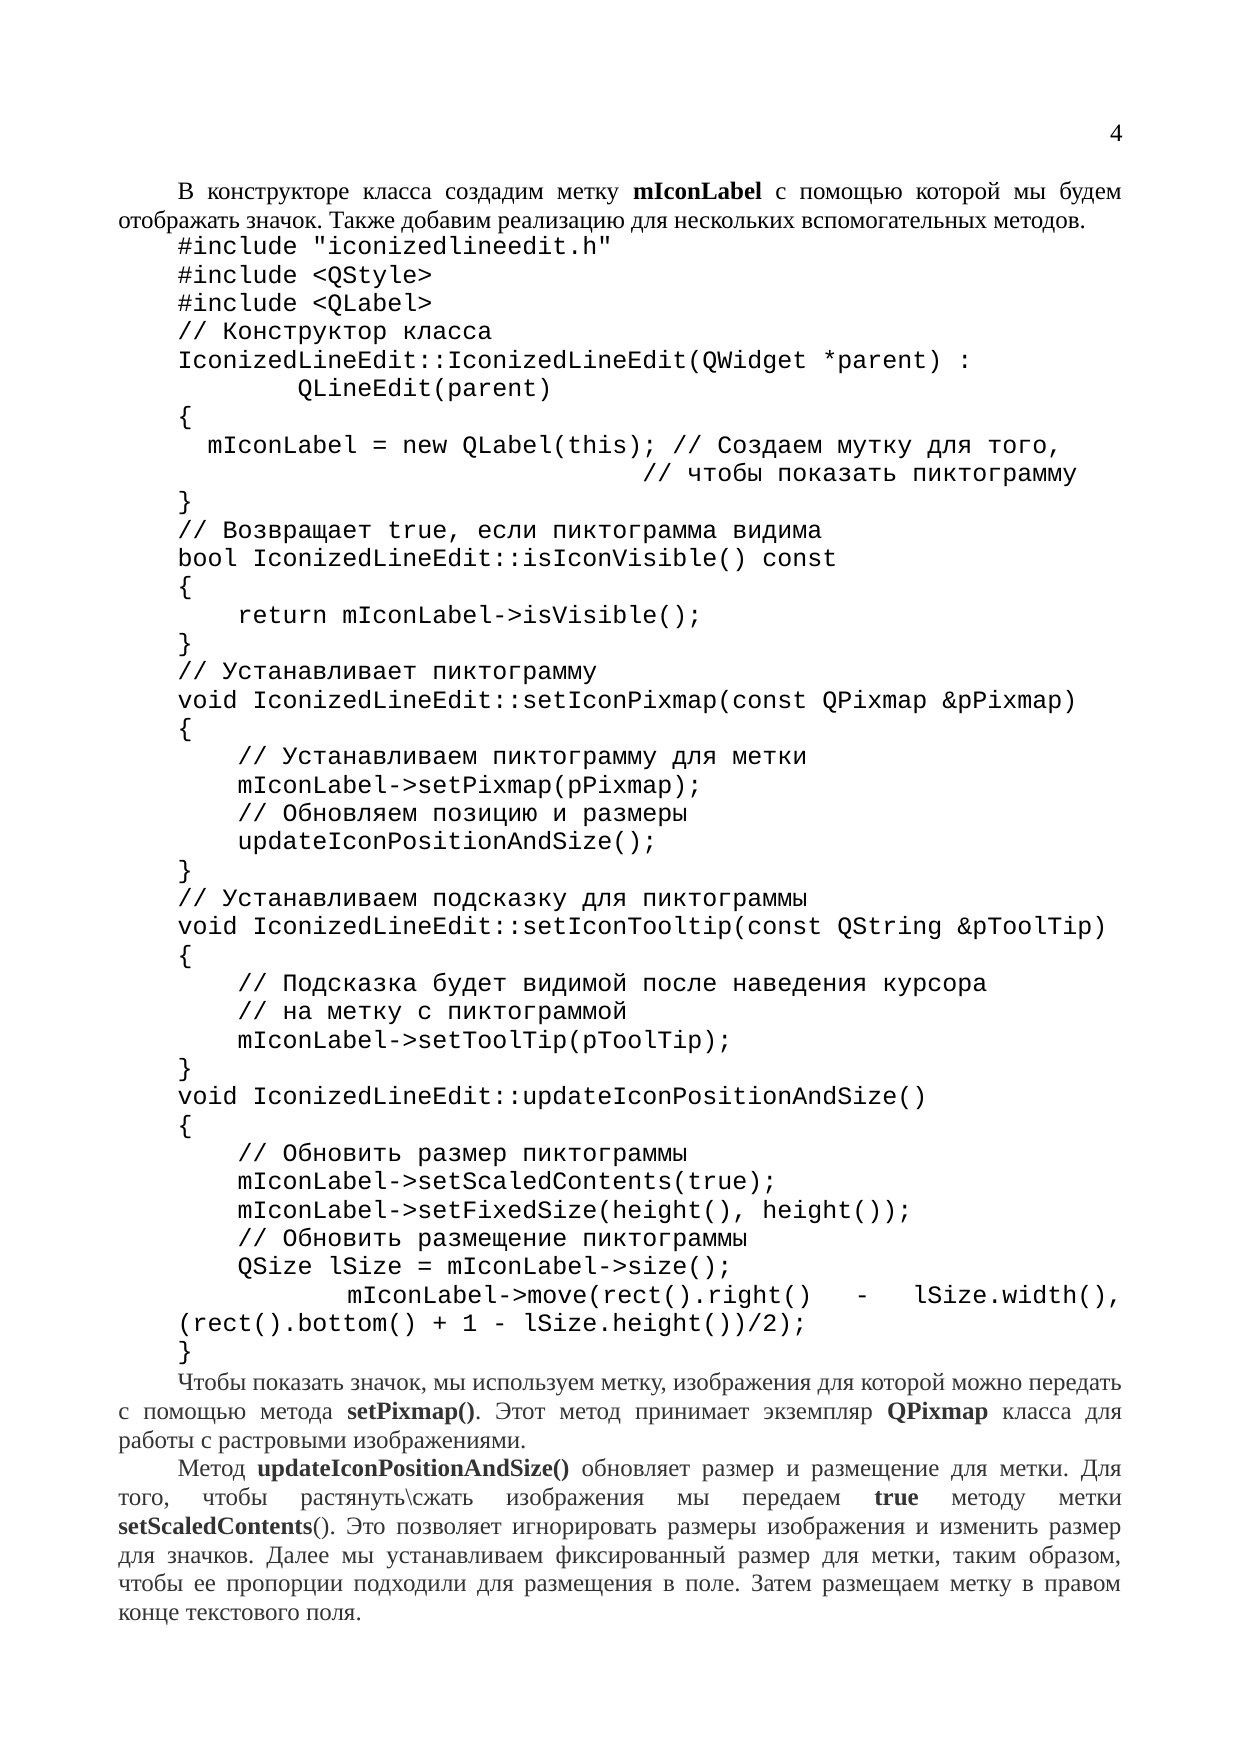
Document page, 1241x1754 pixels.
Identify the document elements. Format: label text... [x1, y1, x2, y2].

text { [177, 942, 1122, 971]
text } [177, 631, 1122, 659]
text #include <QStyle> [177, 262, 1122, 291]
text #include "iconizedlineedit.h" [177, 234, 1122, 262]
text { [177, 716, 1122, 744]
text } [177, 1056, 1122, 1084]
text Метод updateIconPositionAndSize() обновляет размер и размещение для метки. Для того, чтобы растянуть\сжать изображения мы передаем true методу метки setScaledContents(). Это позволяет игнорировать размеры изображения и изменить размер для значков. Далее мы устанавливаем фиксированный размер для метки, таким образом, чтобы ее пропорции подходили для размещения в поле. Затем размещаем метку в правом конце текстового поля. [118, 1453, 1122, 1626]
text } [177, 1339, 1122, 1367]
text } [177, 857, 1122, 886]
text // Конструктор класса [177, 319, 1122, 347]
text bool IconizedLineEdit::isIconVisible() const [177, 546, 1122, 574]
text QLineEdit(parent) [177, 376, 1122, 404]
text QSize lSize = mIconLabel->size(); [177, 1254, 1122, 1282]
text { [177, 404, 1122, 432]
text // Устанавливаем пиктограмму для метки [177, 744, 1122, 772]
text mIconLabel->setPixmap(pPixmap); [177, 772, 1122, 801]
text #include <QLabel> [177, 291, 1122, 319]
text // Устанавливает пиктограмму [177, 659, 1122, 687]
text mIconLabel->move(rect().right() - lSize.width(),(rect().bottom() + 1 - lSize.height())/2); [177, 1282, 1122, 1339]
text // Устанавливаем подсказку для пиктограммы [177, 886, 1122, 914]
text return mIconLabel->isVisible(); [177, 602, 1122, 631]
text В конструкторе класса создадим метку mIconLabel с помощью которой мы будем отображать значок. Также добавим реализацию для нескольких вспомогательных методов. [118, 176, 1122, 234]
text // Подсказка будет видимой после наведения курсора [177, 971, 1122, 999]
text mIconLabel->setFixedSize(height(), height()); [177, 1197, 1122, 1226]
text void IconizedLineEdit::setIconPixmap(const QPixmap &pPixmap) [177, 687, 1122, 716]
text { [177, 1112, 1122, 1141]
text { [177, 574, 1122, 602]
text // Обновить размещение пиктограммы [177, 1226, 1122, 1254]
text void IconizedLineEdit::setIconTooltip(const QString &pToolTip) [177, 914, 1122, 942]
text // Обновить размер пиктограммы [177, 1141, 1122, 1169]
text void IconizedLineEdit::updateIconPositionAndSize() [177, 1084, 1122, 1112]
text mIconLabel->setScaledContents(true); [177, 1169, 1122, 1197]
text // Возвращает true, если пиктограмма видима [177, 517, 1122, 546]
text // на метку с пиктограммой [177, 999, 1122, 1027]
text mIconLabel->setToolTip(pToolTip); [177, 1027, 1122, 1056]
text } [177, 489, 1122, 517]
text IconizedLineEdit::IconizedLineEdit(QWidget *parent) : [177, 347, 1122, 376]
text // чтобы показать пиктограмму [177, 461, 1122, 489]
text Чтобы показать значок, мы используем метку, изображения для которой можно передать с помощью метода setPixmap(). Этот метод принимает экземпляр QPixmap класса для работы с растровыми изображениями. [118, 1367, 1122, 1453]
text // Обновляем позицию и размеры [177, 801, 1122, 829]
text mIconLabel = new QLabel(this); // Создаем мутку для того, [177, 432, 1122, 461]
text updateIconPositionAndSize(); [177, 829, 1122, 857]
